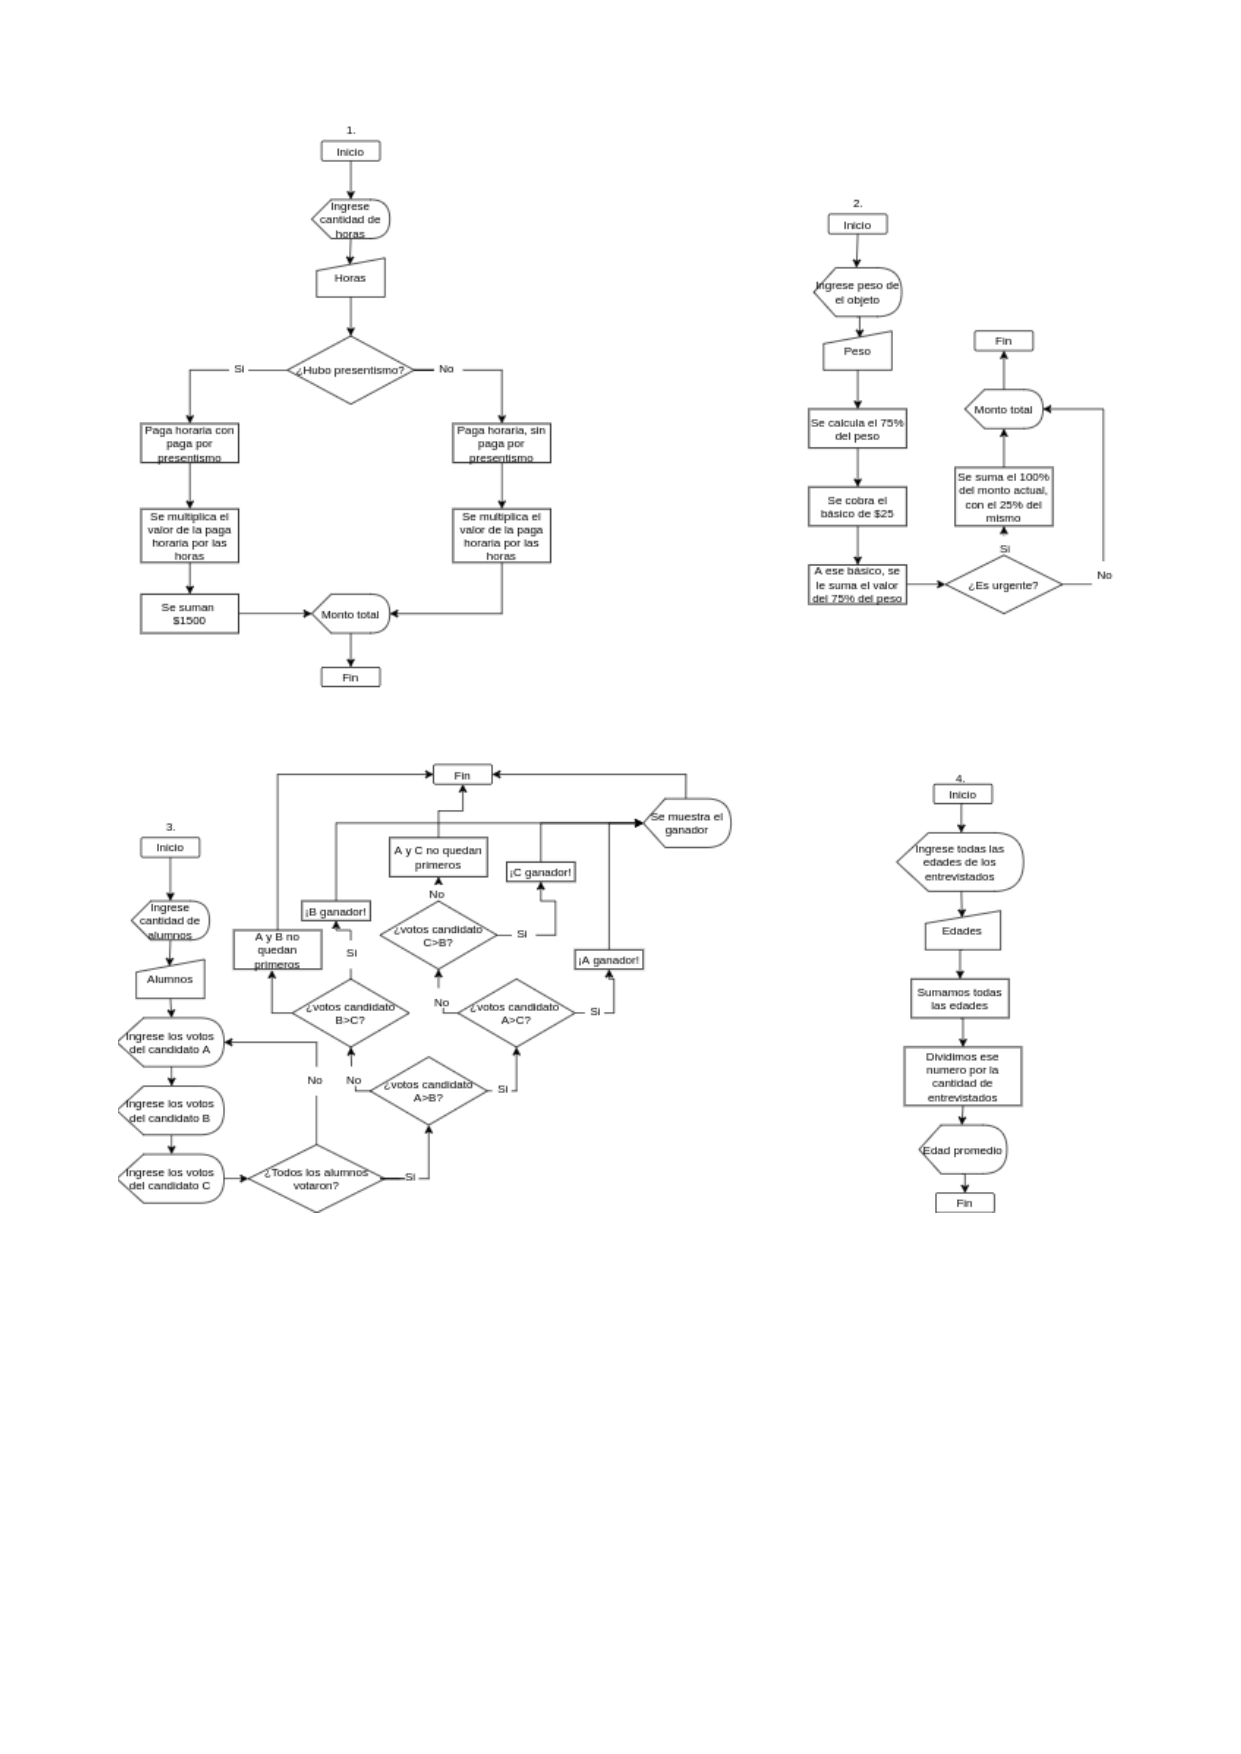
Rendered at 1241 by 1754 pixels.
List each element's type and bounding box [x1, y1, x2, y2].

picture [118, 118, 1123, 1213]
